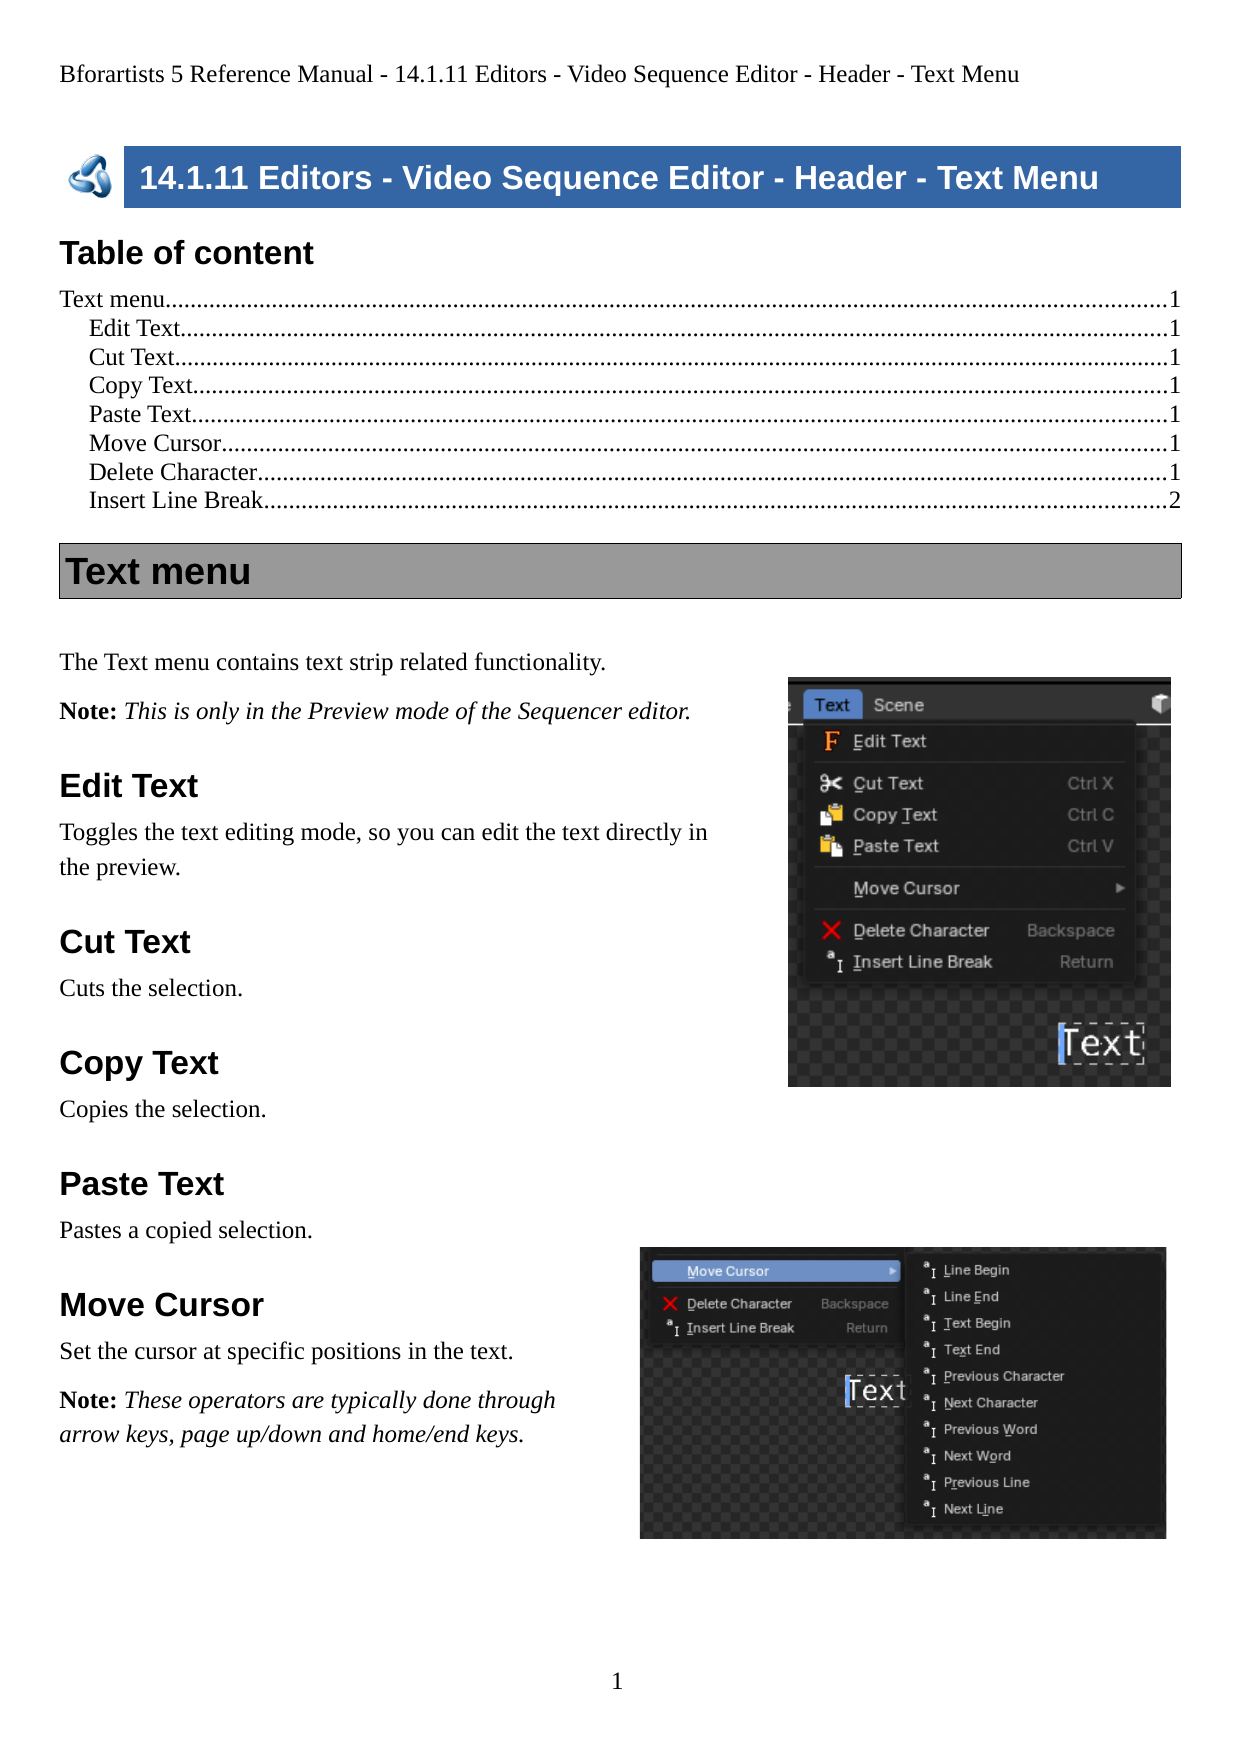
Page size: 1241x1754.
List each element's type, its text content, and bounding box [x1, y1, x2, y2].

text Move Cursor 1 [88, 428, 1181, 457]
subtitle [1167, 1285, 1181, 1323]
table_header Text menu [60, 544, 1181, 598]
picture [639, 1247, 1167, 1539]
subtitle Paste Text [59, 1164, 1181, 1202]
text Paste Text 1 [88, 399, 1181, 428]
text Note: This is only in the Preview mode of the Sequencer editor. [59, 696, 788, 725]
text Copies the selection. [59, 1094, 1181, 1123]
text Set the cursor at specific positions in the text. [59, 1336, 639, 1365]
table_header [59, 146, 124, 208]
text Pastes a copied selection. [59, 1215, 1181, 1244]
subtitle Cut Text [59, 922, 788, 960]
subtitle Copy Text [59, 1043, 788, 1081]
subtitle [1171, 1043, 1181, 1081]
text Cut Text 1 [88, 342, 1181, 370]
subtitle Move Cursor [59, 1285, 639, 1323]
text Note: These operators are typically done through arrow keys, page up/down and home/end keys. [59, 1385, 639, 1448]
subtitle [1171, 766, 1181, 805]
text Delete Character 1 [88, 457, 1181, 485]
text Toggles the text editing mode, so you can edit the text directly in the preview. [59, 817, 788, 881]
subtitle [1171, 922, 1181, 960]
text Insert Line Break 2 [88, 485, 1181, 514]
text Edit Text 1 [88, 313, 1181, 342]
text The Text menu contains text strip related functionality. [59, 647, 1181, 676]
text Cuts the selection. [59, 973, 788, 1002]
subtitle Edit Text [59, 766, 788, 805]
subtitle Table of content [59, 233, 1181, 272]
table_header 14.1.11 Editors - Video Sequence Editor - Header - Text Menu [124, 146, 1181, 208]
text Text menu 1 [59, 284, 1181, 313]
text Copy Text 1 [88, 370, 1181, 399]
picture [788, 677, 1171, 1087]
picture [65, 152, 114, 201]
